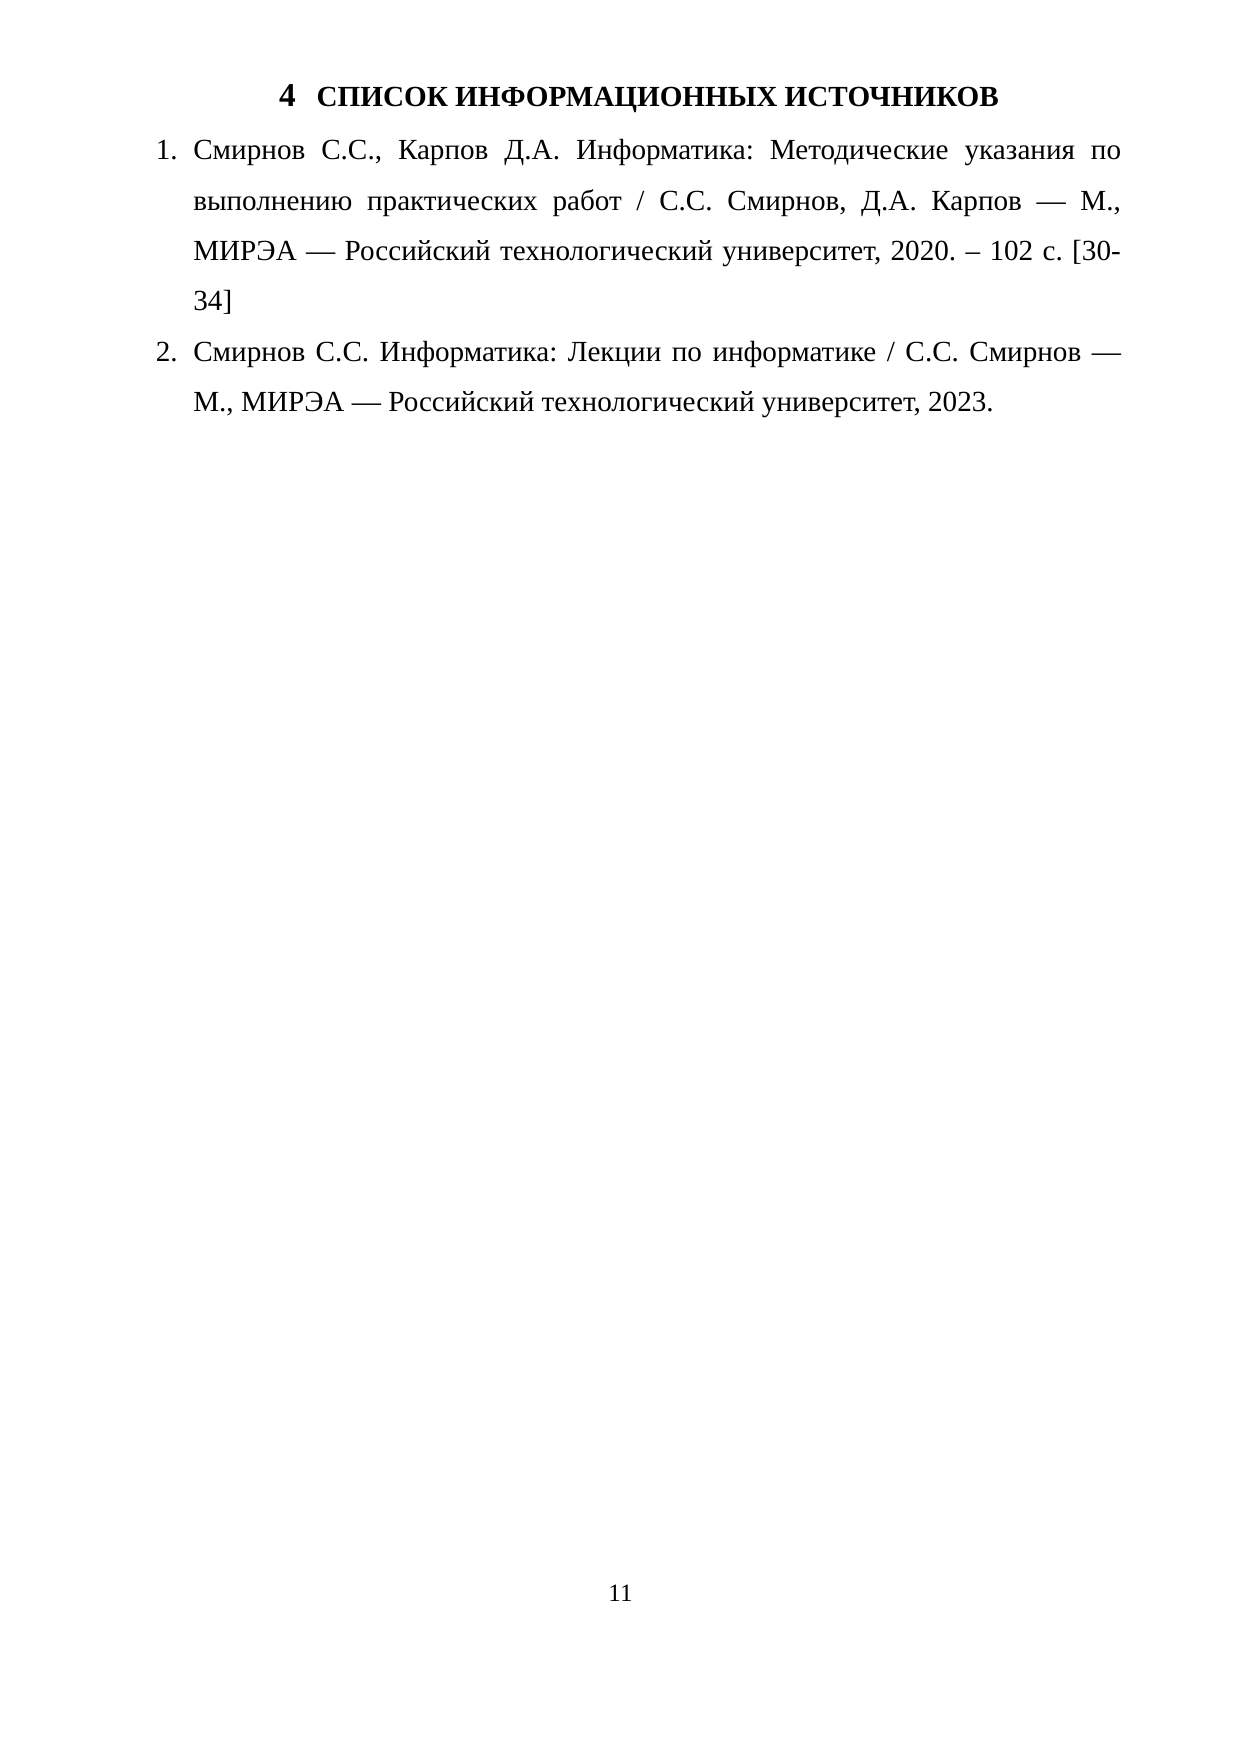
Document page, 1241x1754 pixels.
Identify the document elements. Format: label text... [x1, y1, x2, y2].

list СПИСОК ИНФОРМАЦИОННЫХ ИСТОЧНИКОВ [156, 75, 1122, 113]
list Смирнов С.С., Карпов Д.А. Информатика: Методические указания по выполнению практических работ / С.С. Смирнов, Д.А. Карпов — М., МИРЭА — Российский технологический университет, 2020. – 102 с. [30-34] [156, 132, 1122, 317]
list Смирнов С.С. Информатика: Лекции по информатике / С.С. Смирнов — М., МИРЭА — Российский технологический университет, 2023. [156, 334, 1122, 418]
